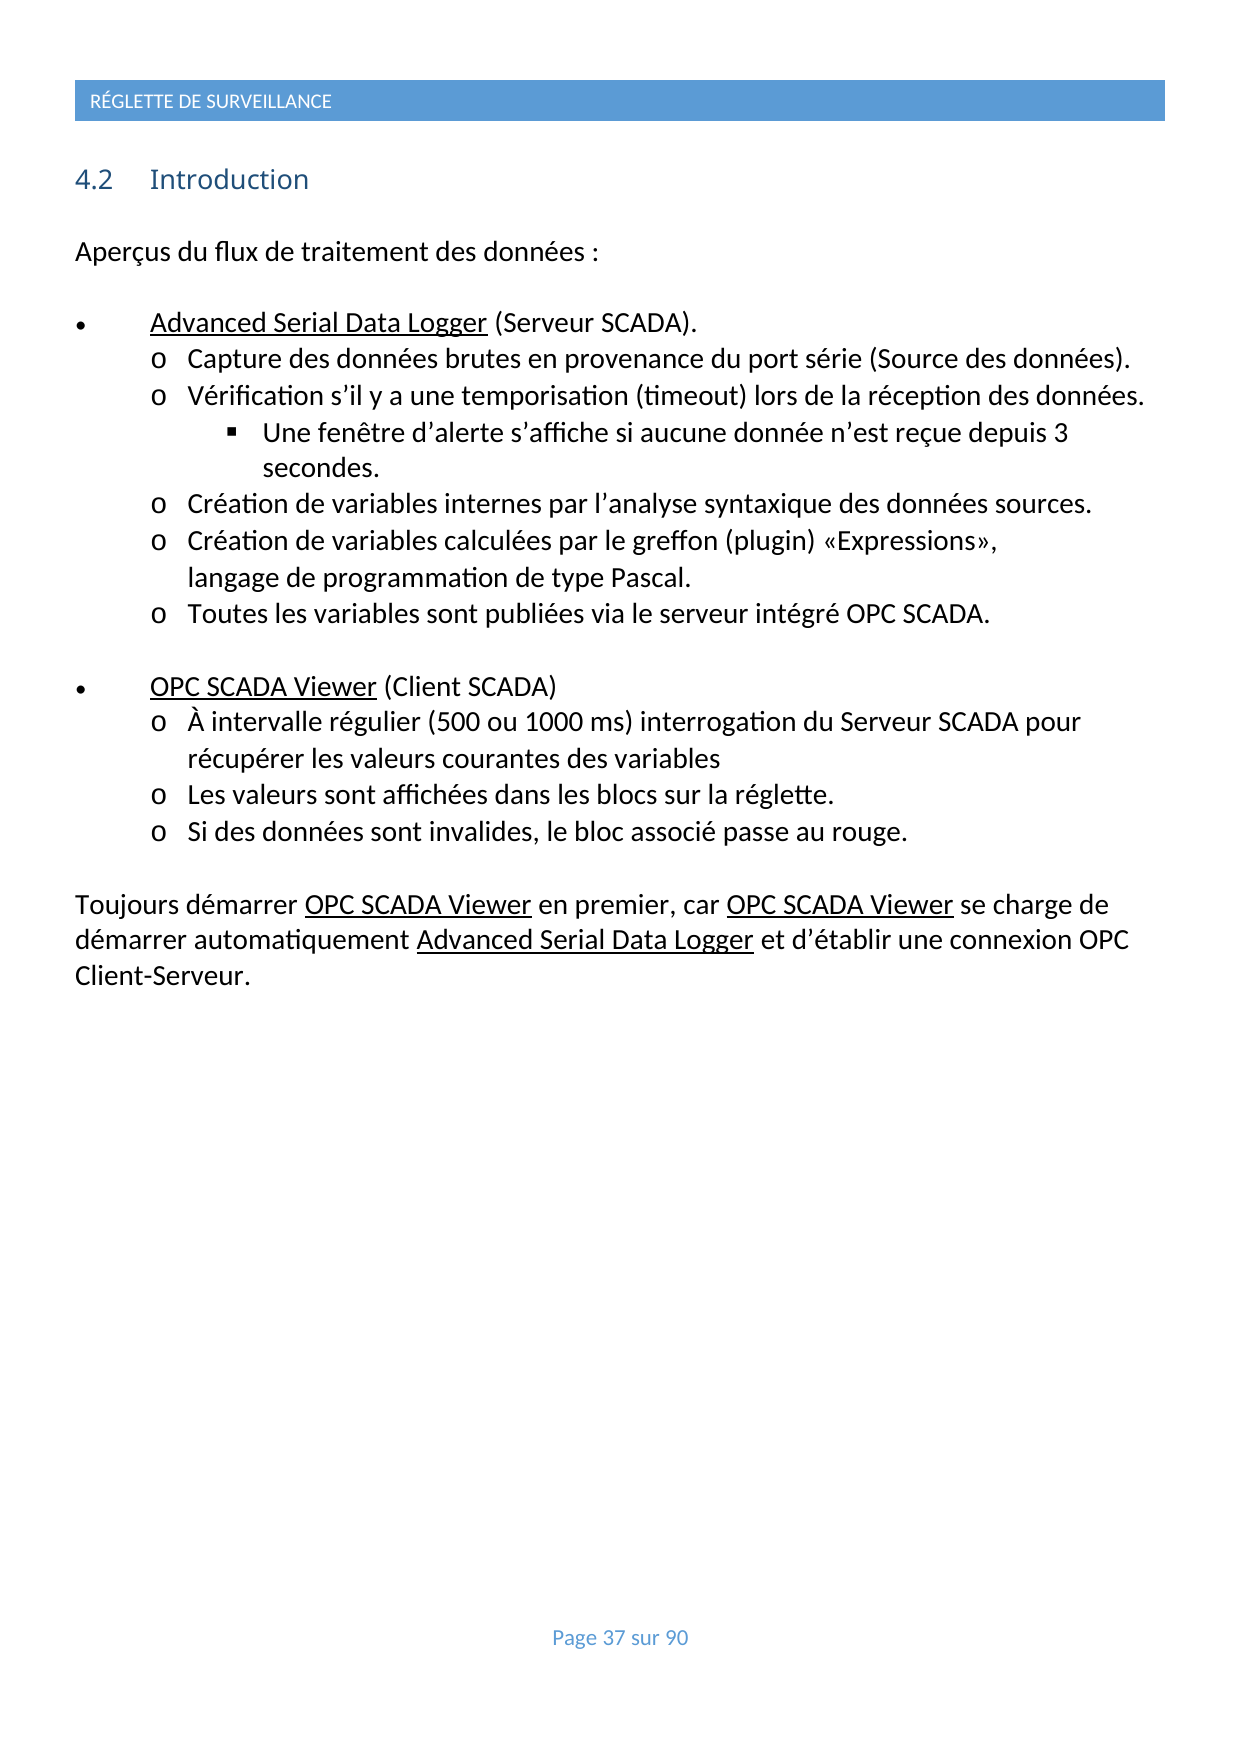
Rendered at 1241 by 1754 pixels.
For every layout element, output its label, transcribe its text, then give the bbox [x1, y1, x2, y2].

text Toujours démarrer OPC SCADA Viewer en premier, car OPC SCADA Viewer se charge de démarrer automatiquement Advanced Serial Data Logger et d’établir une connexion OPC Client-Serveur. [75, 886, 1165, 993]
list À intervalle régulier (500 ou 1000 ms) interrogation du Serveur SCADA pour récupérer les valeurs courantes des variables [150, 703, 1165, 776]
list Une fenêtre d’alerte s’affiche si aucune donnée n’est reçue depuis 3 secondes. [225, 414, 1165, 485]
list Création de variables calculées par le greffon (plugin) «Expressions», langage de programmation de type Pascal. [150, 522, 1165, 595]
list Création de variables internes par l’analyse syntaxique des données sources. [150, 485, 1165, 522]
list Si des données sont invalides, le bloc associé passe au rouge. [150, 813, 1165, 850]
list Les valeurs sont affichées dans les blocs sur la réglette. [150, 776, 1165, 813]
text Aperçus du flux de traitement des données : [75, 233, 1165, 268]
list Capture des données brutes en provenance du port série (Source des données). [150, 340, 1165, 377]
list Advanced Serial Data Logger (Serveur SCADA). [75, 304, 1165, 340]
list Toutes les variables sont publiées via le serveur intégré OPC SCADA. [150, 595, 1165, 632]
list OPC SCADA Viewer (Client SCADA) [75, 668, 1165, 703]
list Vérification s’il y a une temporisation (timeout) lors de la réception des données. [150, 377, 1165, 414]
subtitle 4.2 Introduction [75, 160, 1165, 197]
